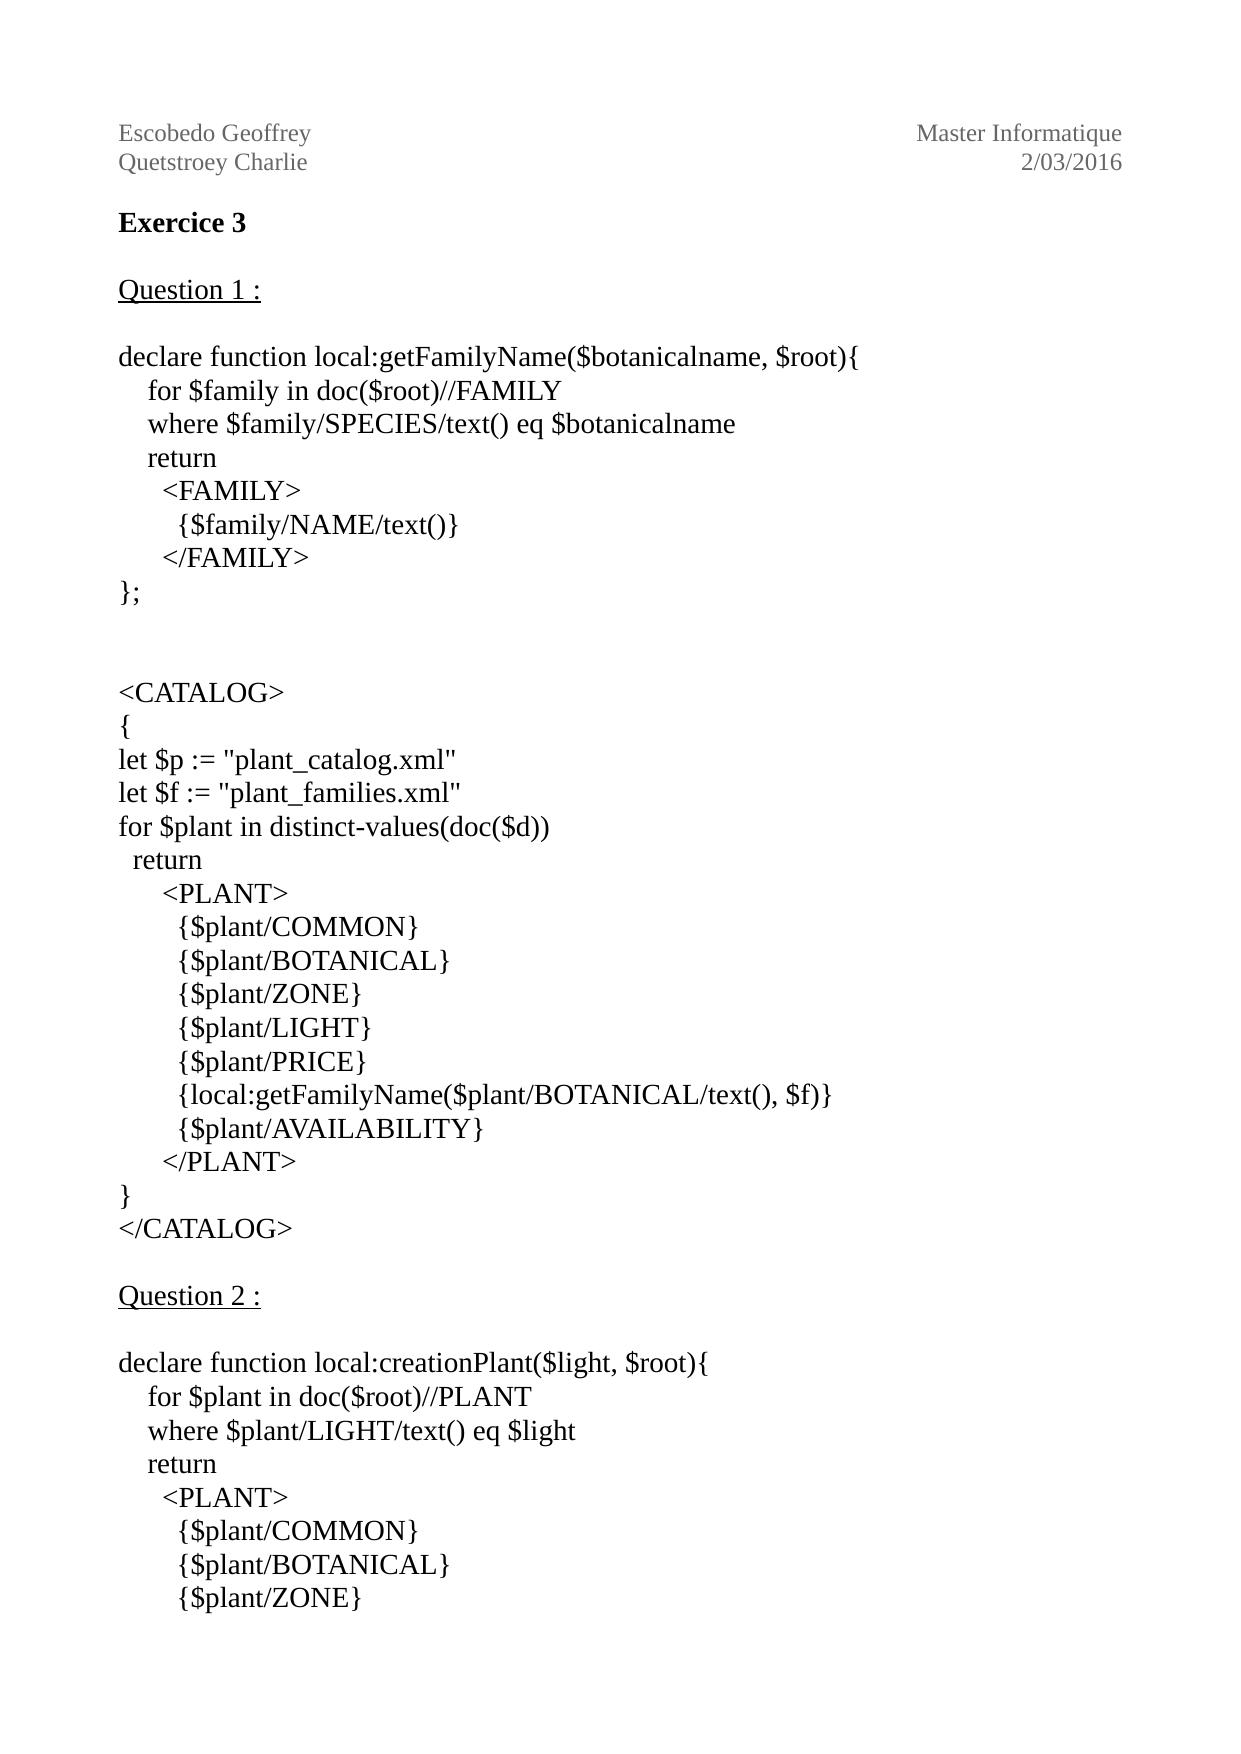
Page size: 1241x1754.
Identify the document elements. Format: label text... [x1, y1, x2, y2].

text Question 2 : [118, 1278, 1122, 1312]
text return [118, 1446, 1122, 1480]
text {$family/NAME/text()} [118, 507, 1122, 541]
text {$plant/COMMON} [118, 909, 1122, 943]
text {$plant/BOTANICAL} [118, 1547, 1122, 1580]
text {$plant/ZONE} [118, 977, 1122, 1010]
text } [118, 1178, 1122, 1211]
text let $p := "plant_catalog.xml" [118, 742, 1122, 775]
text {$plant/COMMON} [118, 1513, 1122, 1547]
text <FAMILY> [118, 473, 1122, 507]
text let $f := "plant_families.xml" [118, 775, 1122, 809]
text declare function local:getFamilyName($botanicalname, $root){ [118, 339, 1122, 373]
text Question 1 : [118, 272, 1122, 306]
text }; [118, 574, 1122, 608]
text for $plant in distinct-values(doc($d)) [118, 809, 1122, 842]
text </FAMILY> [118, 541, 1122, 574]
text return [118, 440, 1122, 473]
text <PLANT> [118, 876, 1122, 909]
text where $family/SPECIES/text() eq $botanicalname [118, 406, 1122, 440]
text declare function local:creationPlant($light, $root){ [118, 1346, 1122, 1379]
text <CATALOG> [118, 675, 1122, 708]
text for $family in doc($root)//FAMILY [118, 373, 1122, 406]
text for $plant in doc($root)//PLANT [118, 1379, 1122, 1413]
text {$plant/PRICE} [118, 1044, 1122, 1077]
text </CATALOG> [118, 1211, 1122, 1245]
text {local:getFamilyName($plant/BOTANICAL/text(), $f)} [118, 1077, 1122, 1111]
text { [118, 708, 1122, 742]
text {$plant/AVAILABILITY} [118, 1111, 1122, 1144]
text <PLANT> [118, 1480, 1122, 1513]
text return [118, 842, 1122, 876]
text {$plant/BOTANICAL} [118, 943, 1122, 977]
text where $plant/LIGHT/text() eq $light [118, 1413, 1122, 1446]
text {$plant/ZONE} [118, 1580, 1122, 1614]
text </PLANT> [118, 1144, 1122, 1178]
text Exercice 3 [118, 205, 1122, 239]
text {$plant/LIGHT} [118, 1010, 1122, 1044]
